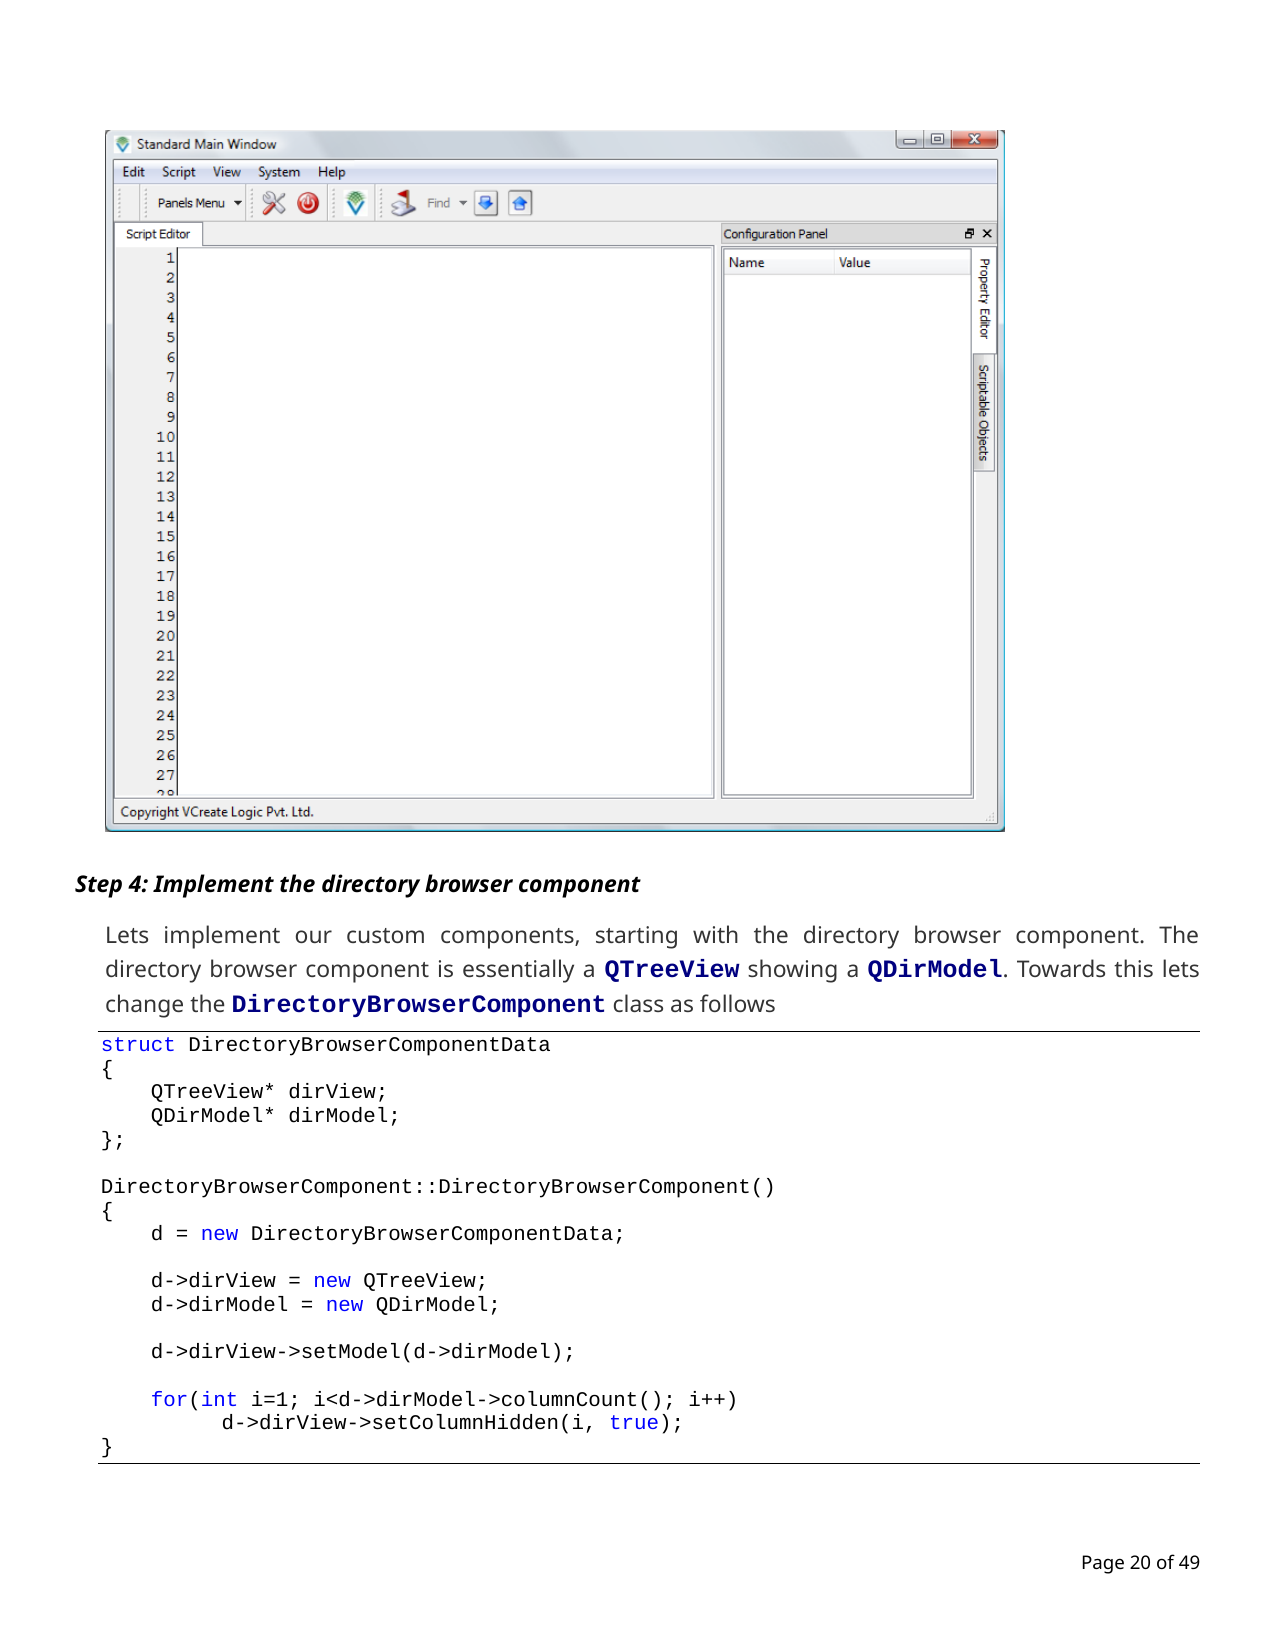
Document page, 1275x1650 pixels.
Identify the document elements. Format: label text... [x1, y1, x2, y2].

text QDirModel* dirModel; [97, 1102, 1200, 1126]
text d->dirView->setColumnHidden(i, true); [97, 1409, 1200, 1433]
text d->dirView = new QTreeView; [97, 1267, 1200, 1291]
text d->dirView->setModel(d->dirModel); [97, 1338, 1200, 1365]
text DirectoryBrowserComponent::DirectoryBrowserComponent() [97, 1173, 1200, 1196]
text { [97, 1054, 1200, 1078]
picture [105, 130, 1005, 832]
text for(int i=1; i<d->dirModel->columnCount(); i++) [97, 1386, 1200, 1409]
text QTreeView* dirView; [97, 1078, 1200, 1102]
text { [97, 1196, 1200, 1220]
text d->dirModel = new QDirModel; [97, 1291, 1200, 1318]
subtitle Step 4: Implement the directory browser component [75, 868, 1200, 899]
text d = new DirectoryBrowserComponentData; [97, 1220, 1200, 1247]
text } [97, 1433, 1200, 1463]
text Lets implement our custom components, starting with the directory browser component. The directory browser component is essentially a QTreeView showing a QDirModel. Towards this lets change the DirectoryBrowserComponent class as follows [105, 919, 1200, 1020]
text }; [97, 1126, 1200, 1152]
text struct DirectoryBrowserComponentData [97, 1032, 1200, 1054]
